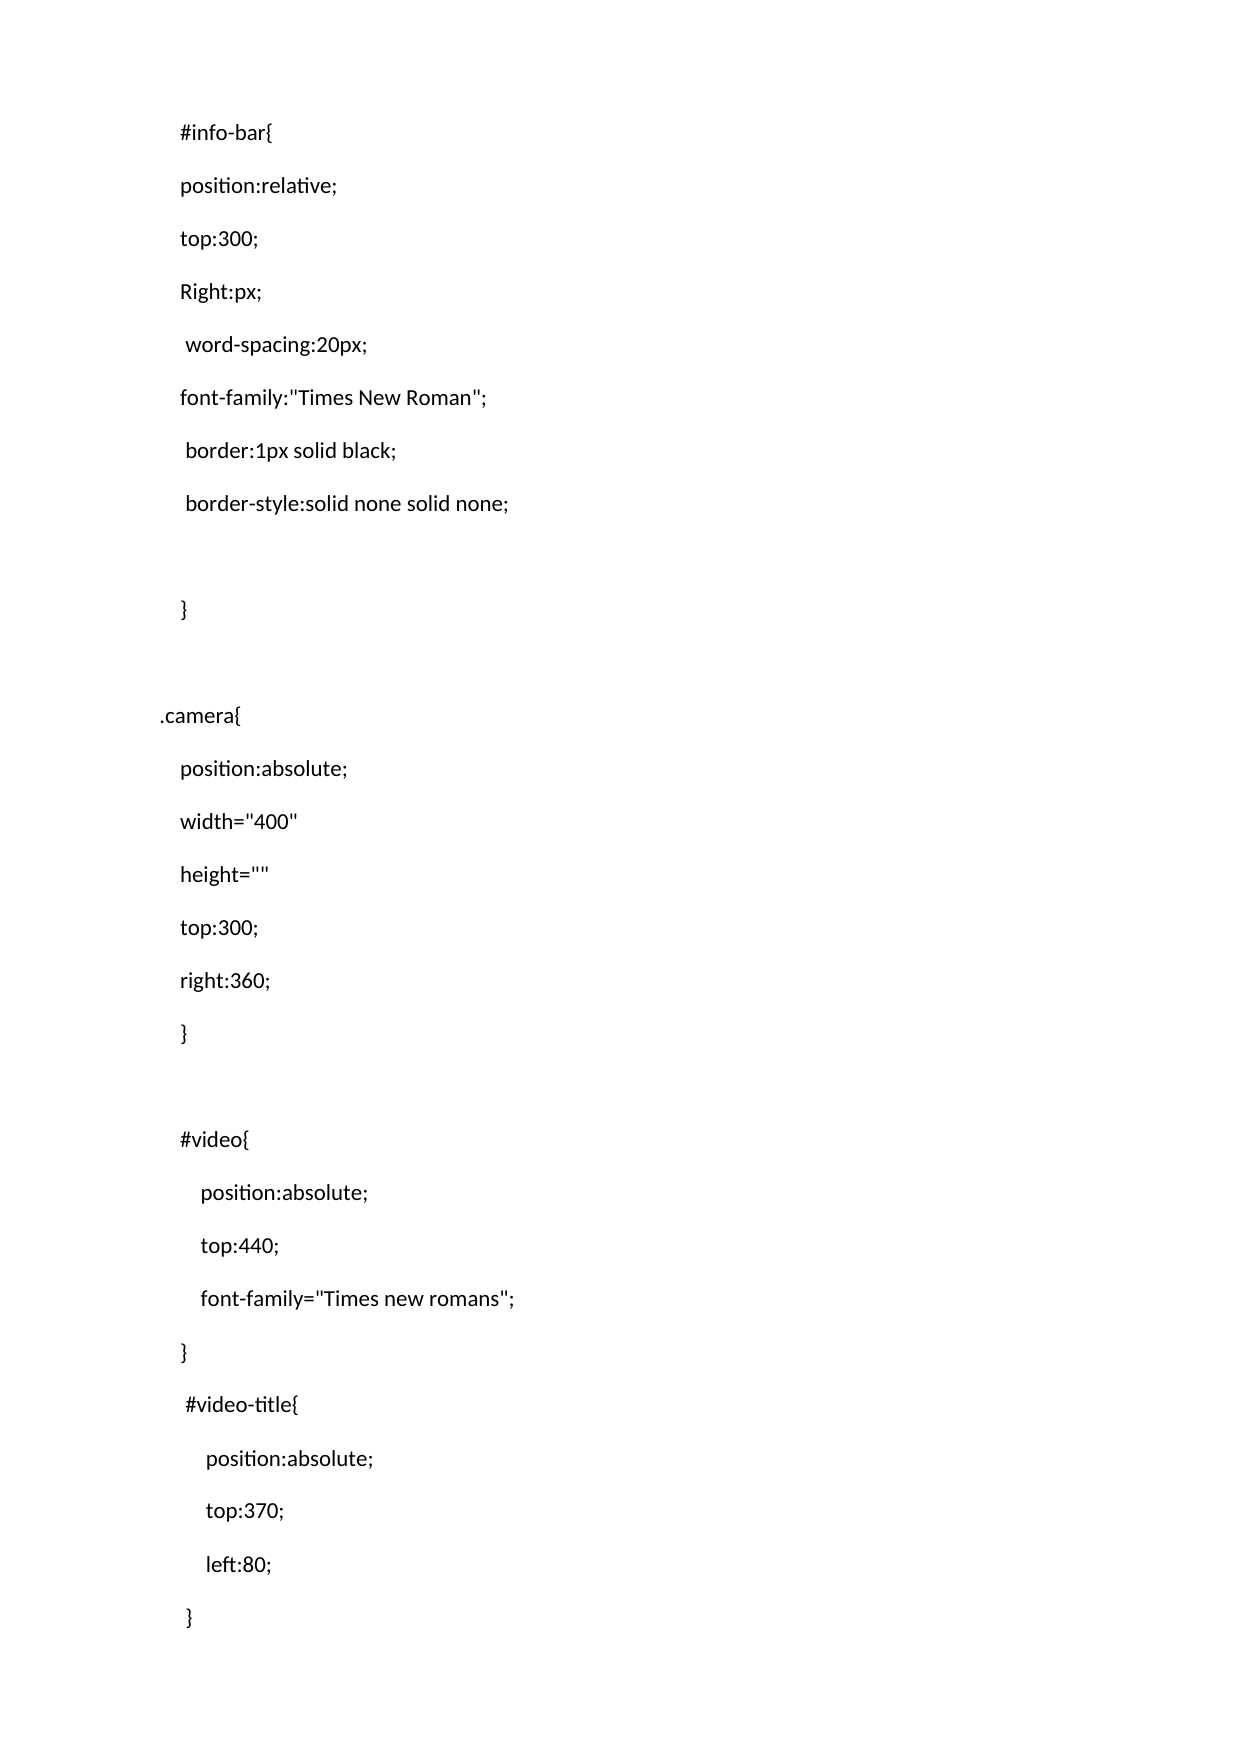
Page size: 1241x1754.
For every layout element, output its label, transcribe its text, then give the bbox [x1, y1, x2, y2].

text left:80; [118, 1550, 1122, 1578]
text top:440; [118, 1232, 1122, 1259]
text border-style:solid none solid none; [118, 489, 1122, 517]
text position:relative; [118, 171, 1122, 199]
text } [118, 1603, 1122, 1631]
text position:absolute; [118, 754, 1122, 782]
text font-family:"Times New Roman"; [118, 383, 1122, 411]
text .camera{ [118, 701, 1122, 729]
text top:370; [118, 1497, 1122, 1525]
text #video-title{ [118, 1391, 1122, 1419]
text position:absolute; [118, 1178, 1122, 1207]
text } [118, 595, 1122, 623]
text height="" [118, 860, 1122, 888]
text } [118, 1019, 1122, 1047]
text word-spacing:20px; [118, 330, 1122, 358]
text position:absolute; [118, 1444, 1122, 1472]
text } [118, 1338, 1122, 1366]
text top:300; [118, 224, 1122, 252]
text right:360; [118, 966, 1122, 994]
text font-family="Times new romans"; [118, 1284, 1122, 1313]
text width="400" [118, 807, 1122, 835]
text border:1px solid black; [118, 436, 1122, 464]
text top:300; [118, 913, 1122, 941]
text #info-bar{ [118, 118, 1122, 146]
text #video{ [118, 1126, 1122, 1153]
text Right:px; [118, 277, 1122, 305]
